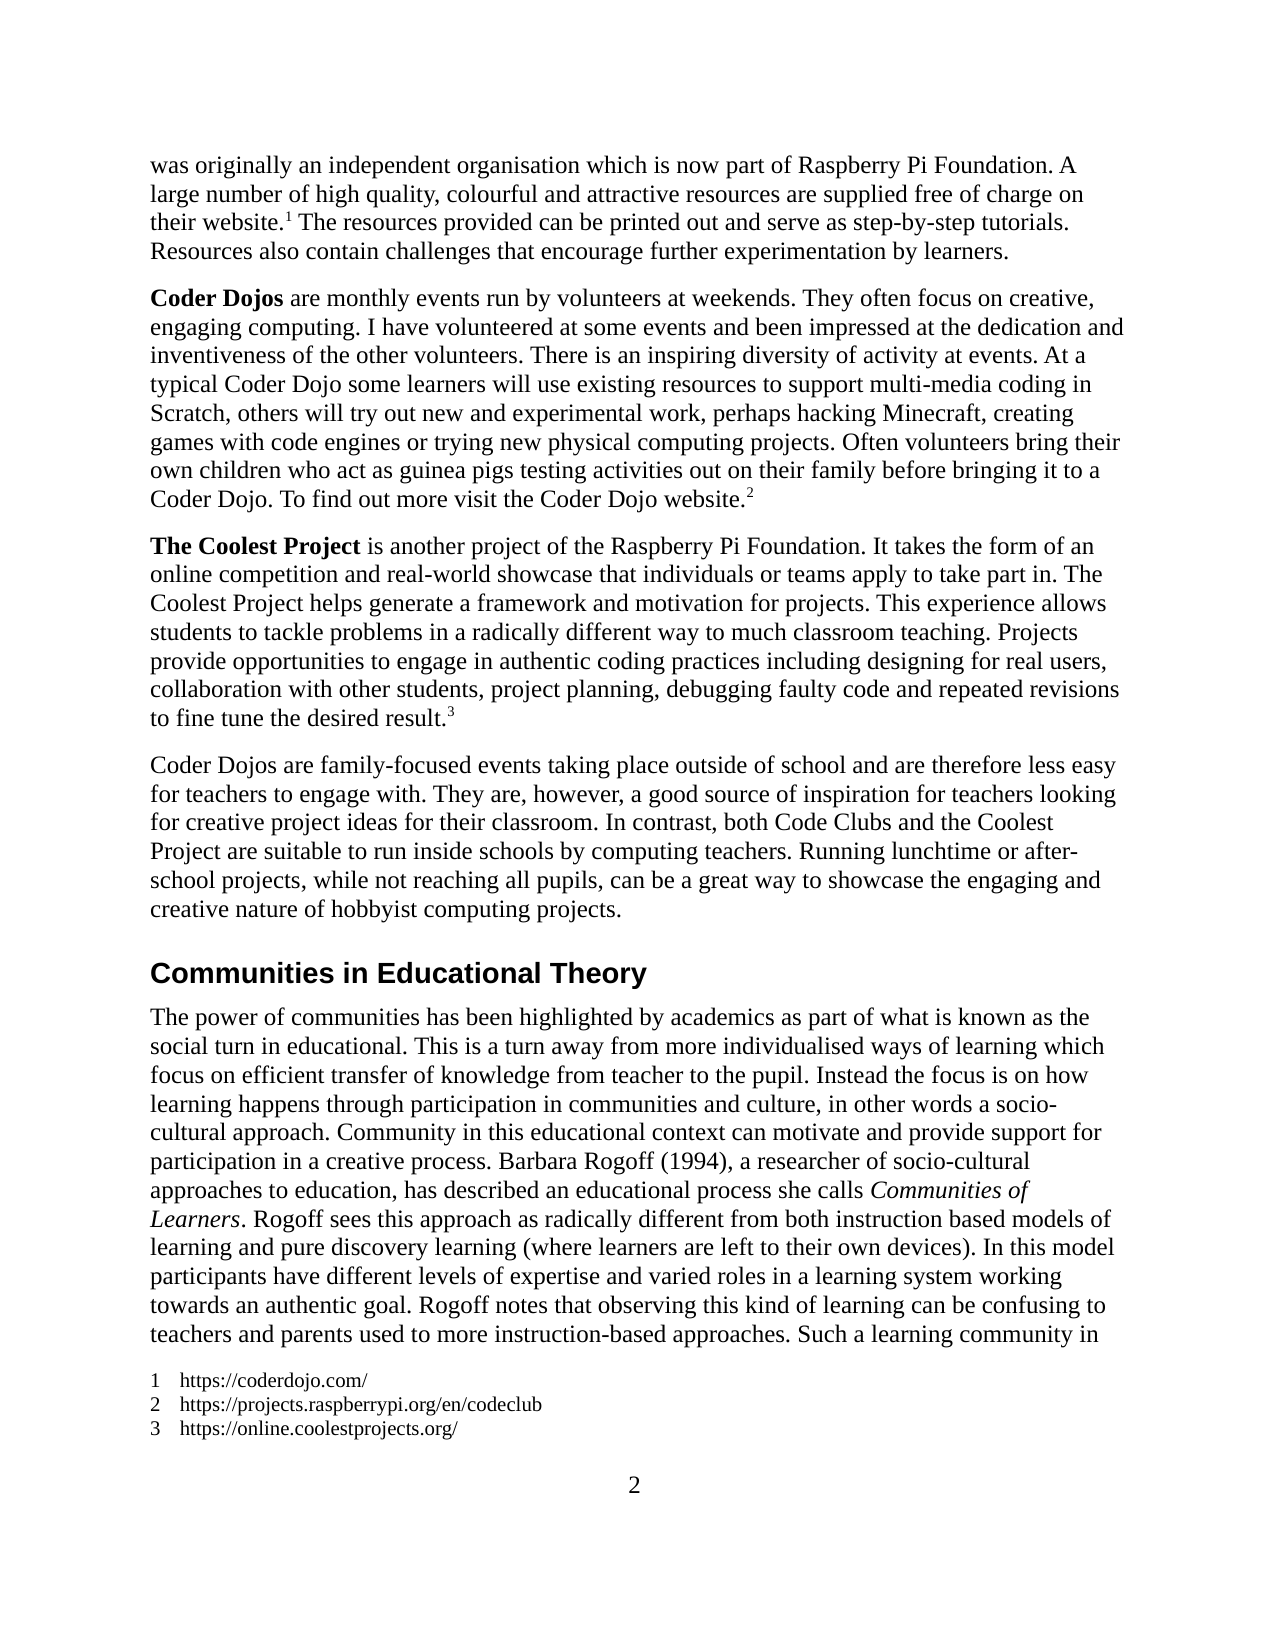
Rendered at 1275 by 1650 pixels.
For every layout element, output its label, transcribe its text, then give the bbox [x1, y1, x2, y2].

text The Coolest Project is another project of the Raspberry Pi Foundation. It takes the form of an online competition and real-world showcase that individuals or teams apply to take part in. The Coolest Project helps generate a framework and motivation for projects. This experience allows students to tackle problems in a radically different way to much classroom teaching. Projects provide opportunities to engage in authentic coding practices including designing for real users, collaboration with other students, project planning, debugging faulty code and repeated revisions to fine tune the desired result. [150, 531, 1125, 732]
text https://coderdojo.com/ [150, 1368, 1125, 1392]
text The power of communities has been highlighted by academics as part of what is known as the social turn in educational. This is a turn away from more individualised ways of learning which focus on efficient transfer of knowledge from teacher to the pupil. Instead the focus is on how learning happens through participation in communities and culture, in other words a socio-cultural approach. Community in this educational context can motivate and provide support for participation in a creative process. Barbara Rogoff (1994), a researcher of socio-cultural approaches to education, has described an educational process she calls Communities of Learners. Rogoff sees this approach as radically different from both instruction based models of learning and pure discovery learning (where learners are left to their own devices). In this model participants have different levels of expertise and varied roles in a learning system working towards an authentic goal. Rogoff notes that observing this kind of learning can be confusing to teachers and parents used to more instruction-based approaches. Such a learning community in [150, 1002, 1125, 1347]
subtitle Communities in Educational Theory [150, 956, 1125, 990]
text https://projects.raspberrypi.org/en/codeclub [150, 1392, 1125, 1416]
text was originally an independent organisation which is now part of Raspberry Pi Foundation. A large number of high quality, colourful and attractive resources are supplied free of charge on their website. The resources provided can be printed out and serve as step-by-step tutorials. Resources also contain challenges that encourage further experimentation by learners. [150, 150, 1125, 265]
text Coder Dojos are family-focused events taking place outside of school and are therefore less easy for teachers to engage with. They are, however, a good source of inspiration for teachers looking for creative project ideas for their classroom. In contrast, both Code Clubs and the Coolest Project are suitable to run inside schools by computing teachers. Running lunchtime or after-school projects, while not reaching all pupils, can be a great way to showcase the engaging and creative nature of hobbyist computing projects. [150, 750, 1125, 922]
text Coder Dojos are monthly events run by volunteers at weekends. They often focus on creative, engaging computing. I have volunteered at some events and been impressed at the dedication and inventiveness of the other volunteers. There is an inspiring diversity of activity at events. At a typical Coder Dojo some learners will use existing resources to support multi-media coding in Scratch, others will try out new and experimental work, perhaps hacking Minecraft, creating games with code engines or trying new physical computing projects. Often volunteers bring their own children who act as guinea pigs testing activities out on their family before bringing it to a Coder Dojo. To find out more visit the Coder Dojo website. [150, 283, 1125, 513]
text https://online.coolestprojects.org/ [150, 1416, 1125, 1440]
